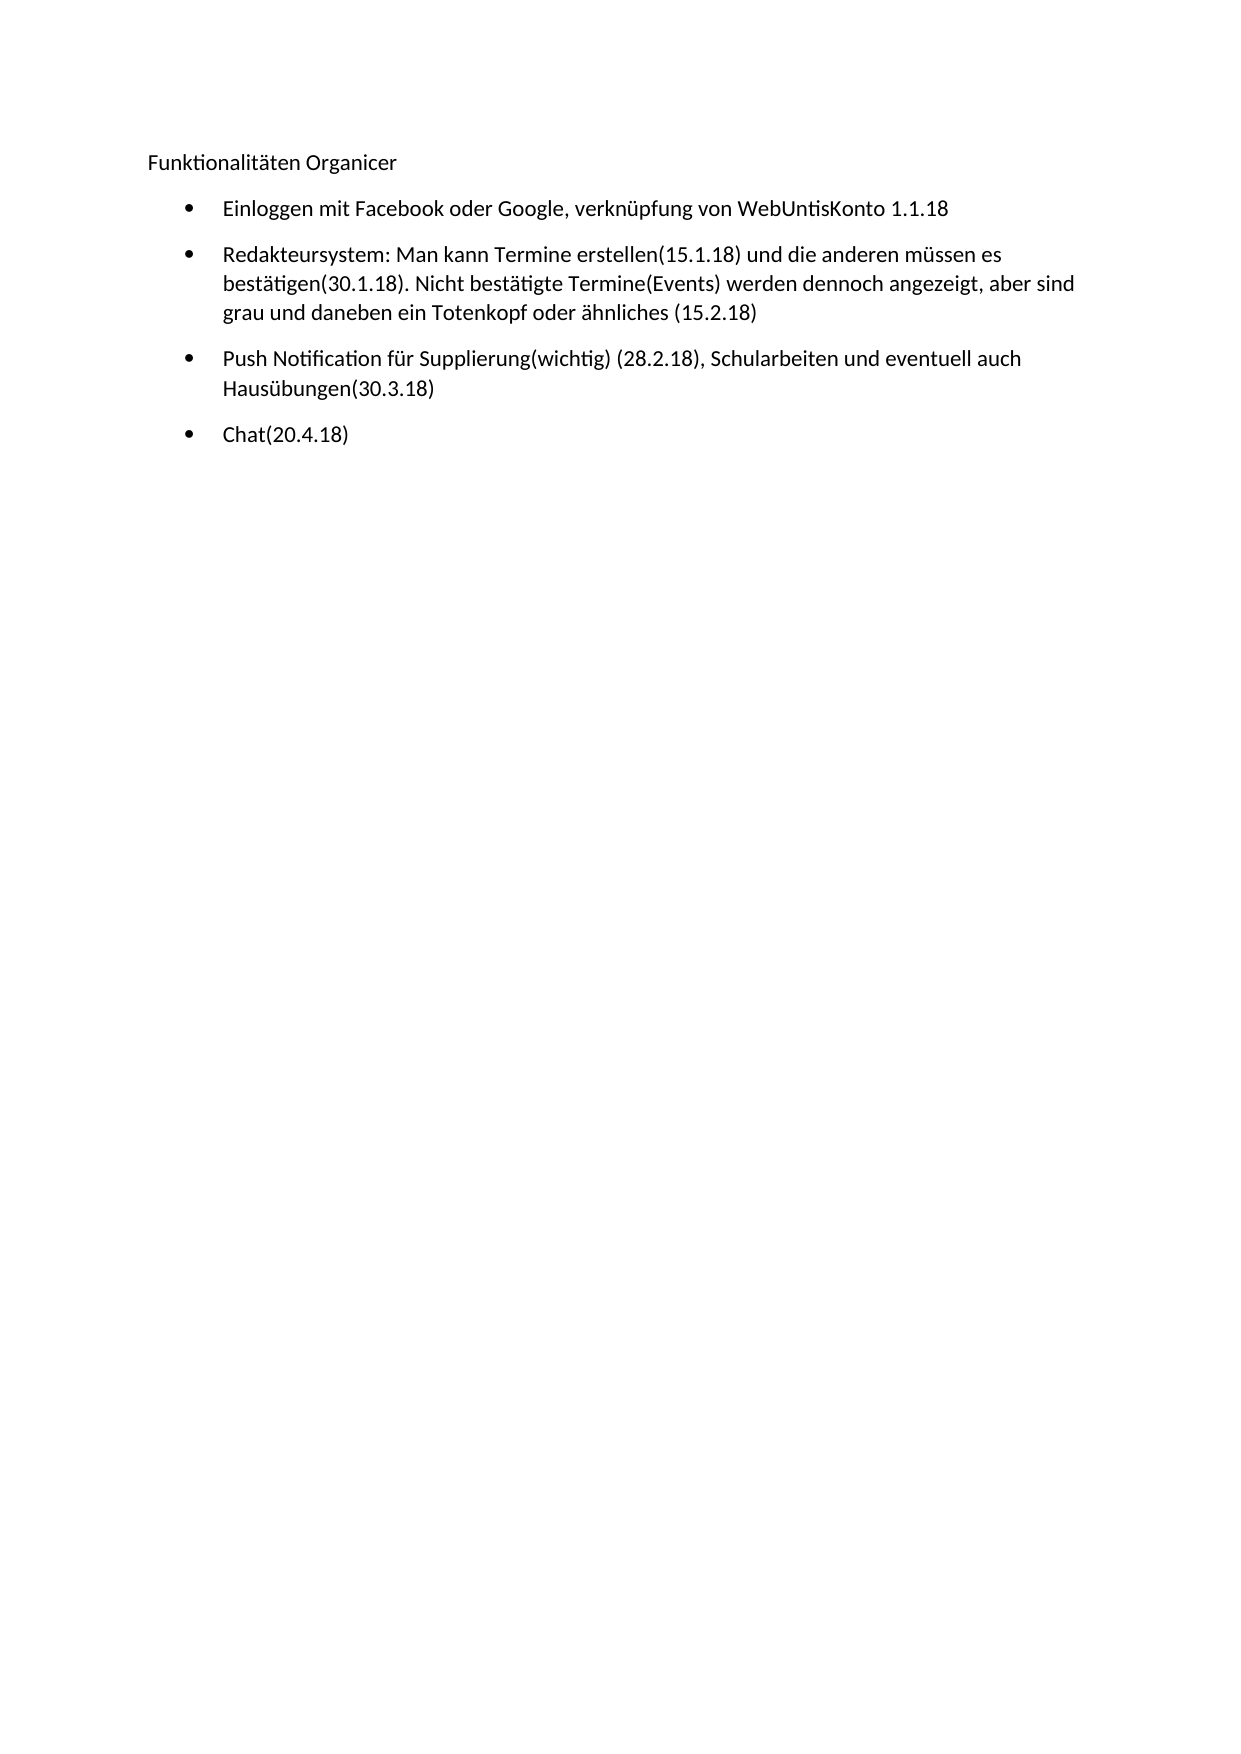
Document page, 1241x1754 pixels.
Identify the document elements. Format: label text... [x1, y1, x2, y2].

list Chat(20.4.18) [185, 420, 1093, 448]
list Push Notification für Supplierung(wichtig) (28.2.18), Schularbeiten und eventuell auch Hausübungen(30.3.18) [185, 344, 1093, 402]
list Redakteursystem: Man kann Termine erstellen(15.1.18) und die anderen müssen es bestätigen(30.1.18). Nicht bestätigte Termine(Events) werden dennoch angezeigt, aber sind grau und daneben ein Totenkopf oder ähnliches (15.2.18) [185, 240, 1093, 326]
text Funktionalitäten Organicer [148, 148, 1093, 176]
list Einloggen mit Facebook oder Google, verknüpfung von WebUntisKonto 1.1.18 [185, 194, 1093, 222]
